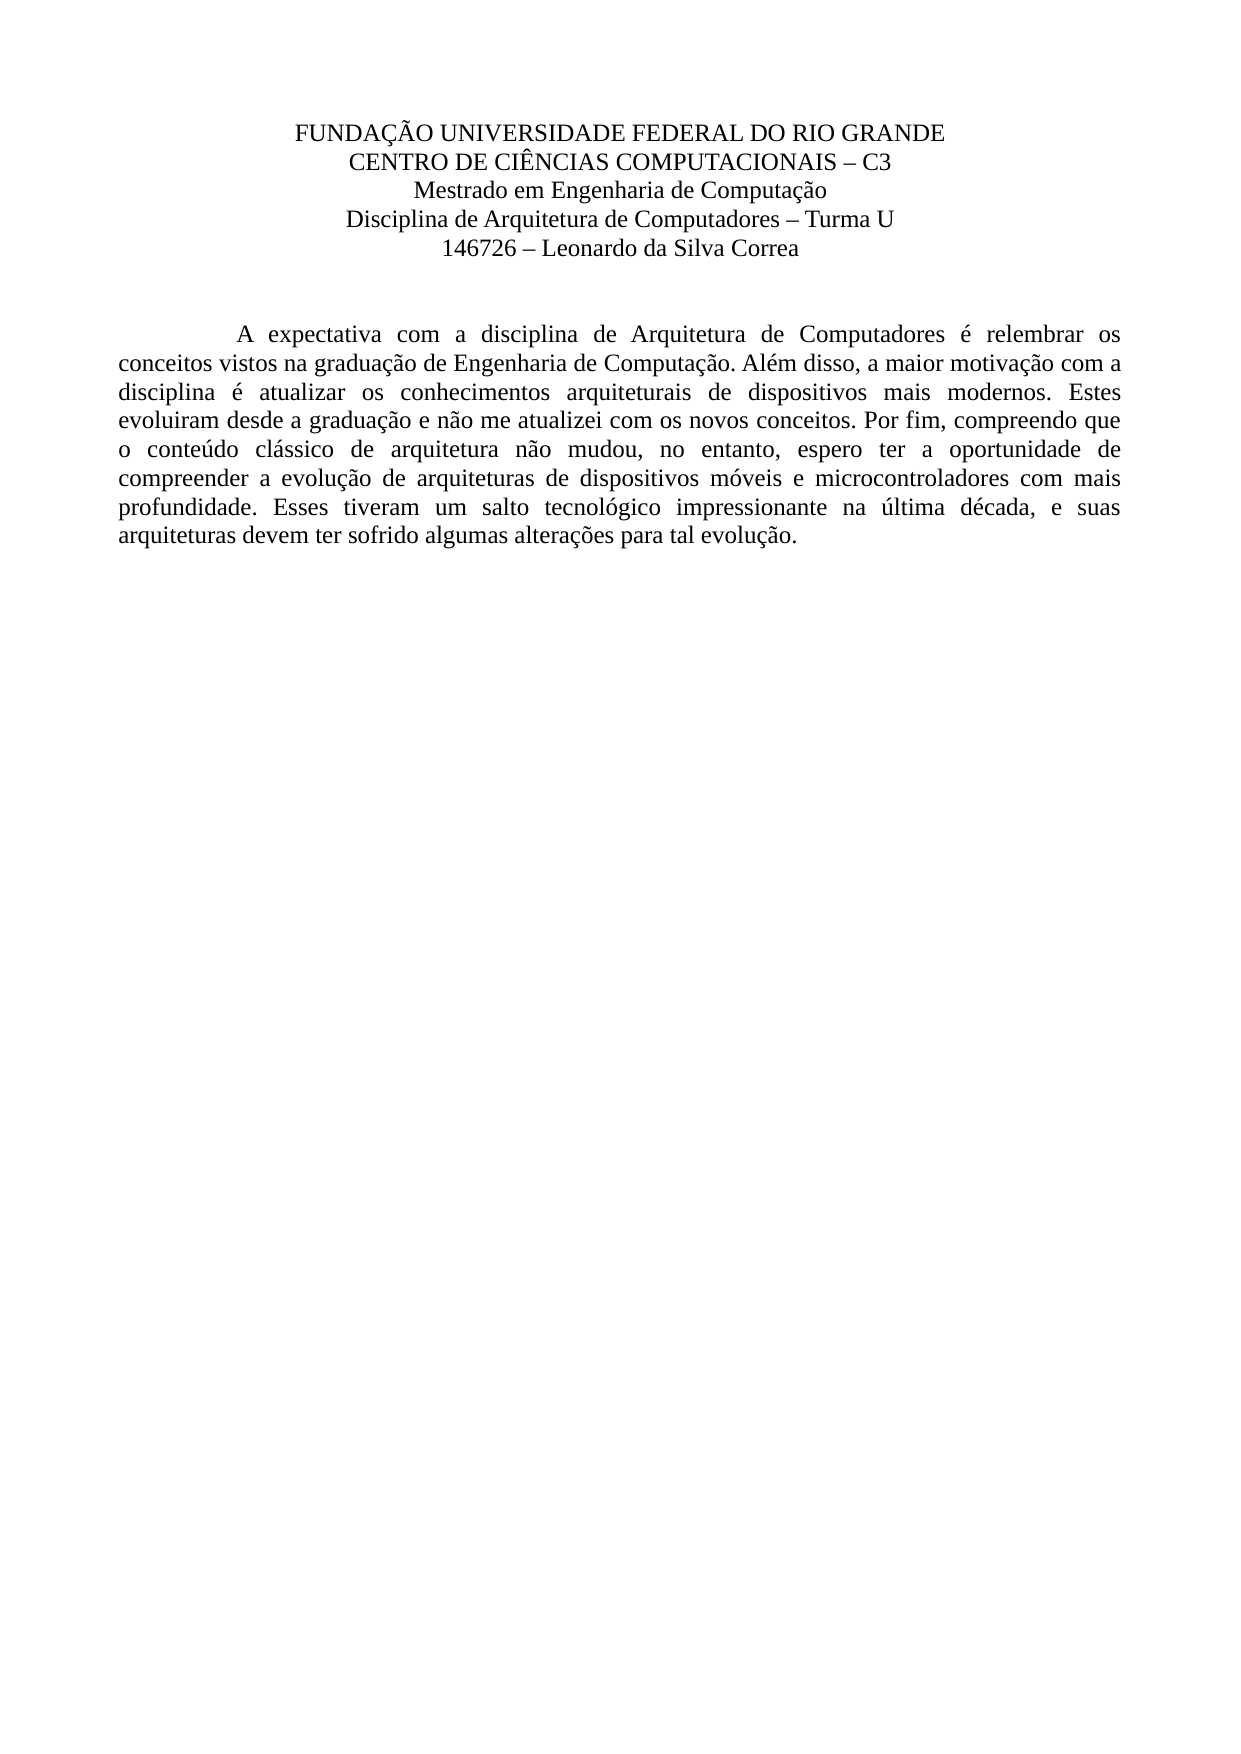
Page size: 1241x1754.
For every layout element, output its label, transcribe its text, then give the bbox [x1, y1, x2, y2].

text 146726 – Leonardo da Silva Correa [118, 233, 1122, 262]
text A expectativa com a disciplina de Arquitetura de Computadores é relembrar os conceitos vistos na graduação de Engenharia de Computação. Além disso, a maior motivação com a disciplina é atualizar os conhecimentos arquiteturais de dispositivos mais modernos. Estes evoluiram desde a graduação e não me atualizei com os novos conceitos. Por fim, compreendo que o conteúdo clássico de arquitetura não mudou, no entanto, espero ter a oportunidade de compreender a evolução de arquiteturas de dispositivos móveis e microcontroladores com mais profundidade. Esses tiveram um salto tecnológico impressionante na última década, e suas arquiteturas devem ter sofrido algumas alterações para tal evolução. [118, 319, 1122, 549]
text Mestrado em Engenharia de Computação [118, 176, 1122, 204]
text CENTRO DE CIÊNCIAS COMPUTACIONAIS – C3 [118, 147, 1122, 176]
text FUNDAÇÃO UNIVERSIDADE FEDERAL DO RIO GRANDE [118, 118, 1122, 147]
text Disciplina de Arquitetura de Computadores – Turma U [118, 204, 1122, 233]
